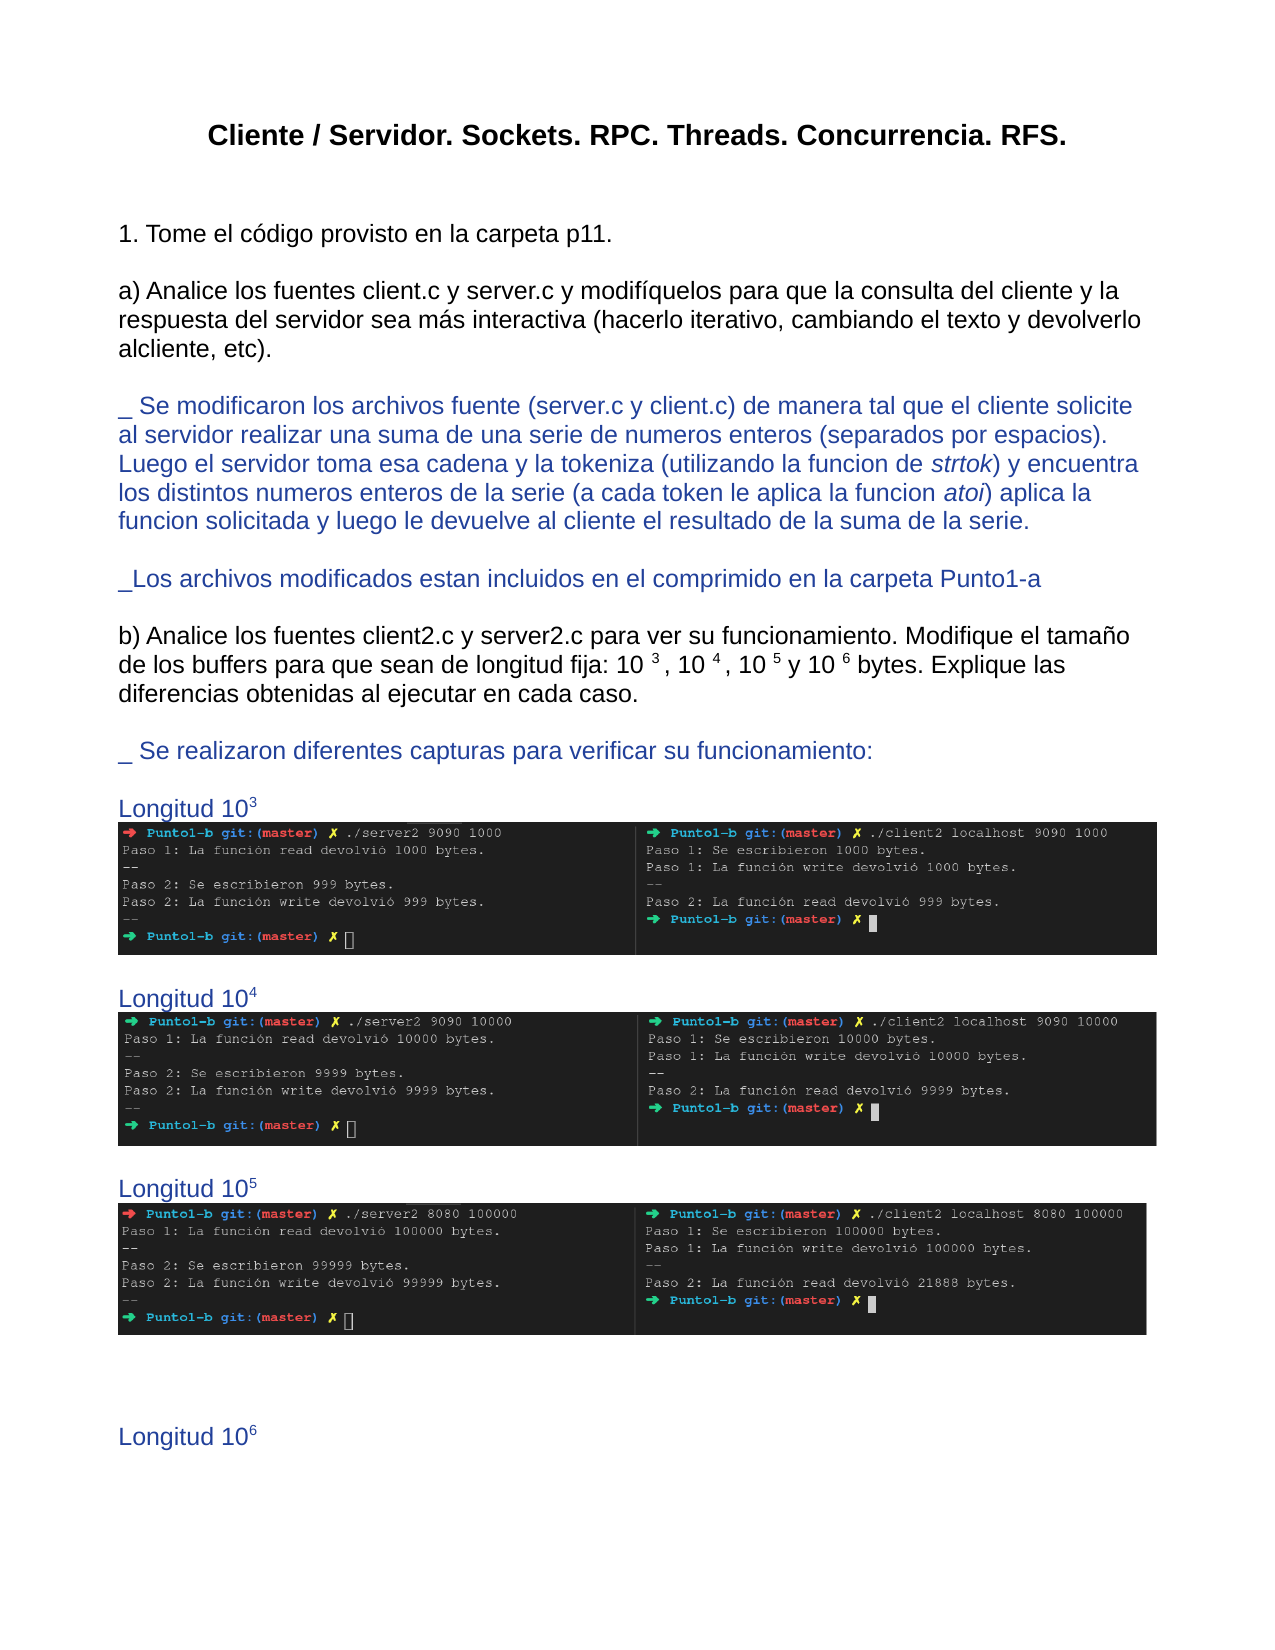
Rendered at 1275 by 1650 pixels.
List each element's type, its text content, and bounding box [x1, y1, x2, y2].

text a) Analice los fuentes client.c y server.c y modifíquelos para que la consulta del cliente y la [118, 276, 1157, 305]
text Luego el servidor toma esa cadena y la tokeniza (utilizando la funcion de strtok) y encuentra los distintos numeros enteros de la serie (a cada token le aplica la funcion atoi) aplica la funcion solicitada y luego le devuelve al cliente el resultado de la suma de la serie. [118, 449, 1157, 535]
picture [118, 1012, 1157, 1146]
text _ Se realizaron diferentes capturas para verificar su funcionamiento: [118, 736, 1157, 765]
picture [118, 1203, 1157, 1336]
text Longitud 103 [118, 794, 1157, 822]
text _Los archivos modificados estan incluidos en el comprimido en la carpeta Punto1-a [118, 564, 1157, 592]
picture [118, 822, 1157, 955]
text Longitud 104 [118, 984, 1157, 1012]
text Longitud 106 [118, 1422, 1157, 1451]
text respuesta del servidor sea más interactiva (hacerlo iterativo, cambiando el texto y devolverlo alcliente, etc). [118, 305, 1157, 362]
text 1. Tome el código provisto en la carpeta p11. [118, 219, 1157, 247]
text _ Se modificaron los archivos fuente (server.c y client.c) de manera tal que el cliente solicite al servidor realizar una suma de una serie de numeros enteros (separados por espacios). [118, 391, 1157, 449]
text Longitud 105 [118, 1174, 1157, 1203]
text Cliente / Servidor. Sockets. RPC. Threads. Concurrencia. RFS. [118, 118, 1157, 152]
text b) Analice los fuentes client2.c y server2.c para ver su funcionamiento. Modifique el tamaño de los buffers para que sean de longitud fija: 10 3 , 10 4 , 10 5 y 10 6 bytes. Explique las diferencias obtenidas al ejecutar en cada caso. [118, 621, 1157, 707]
